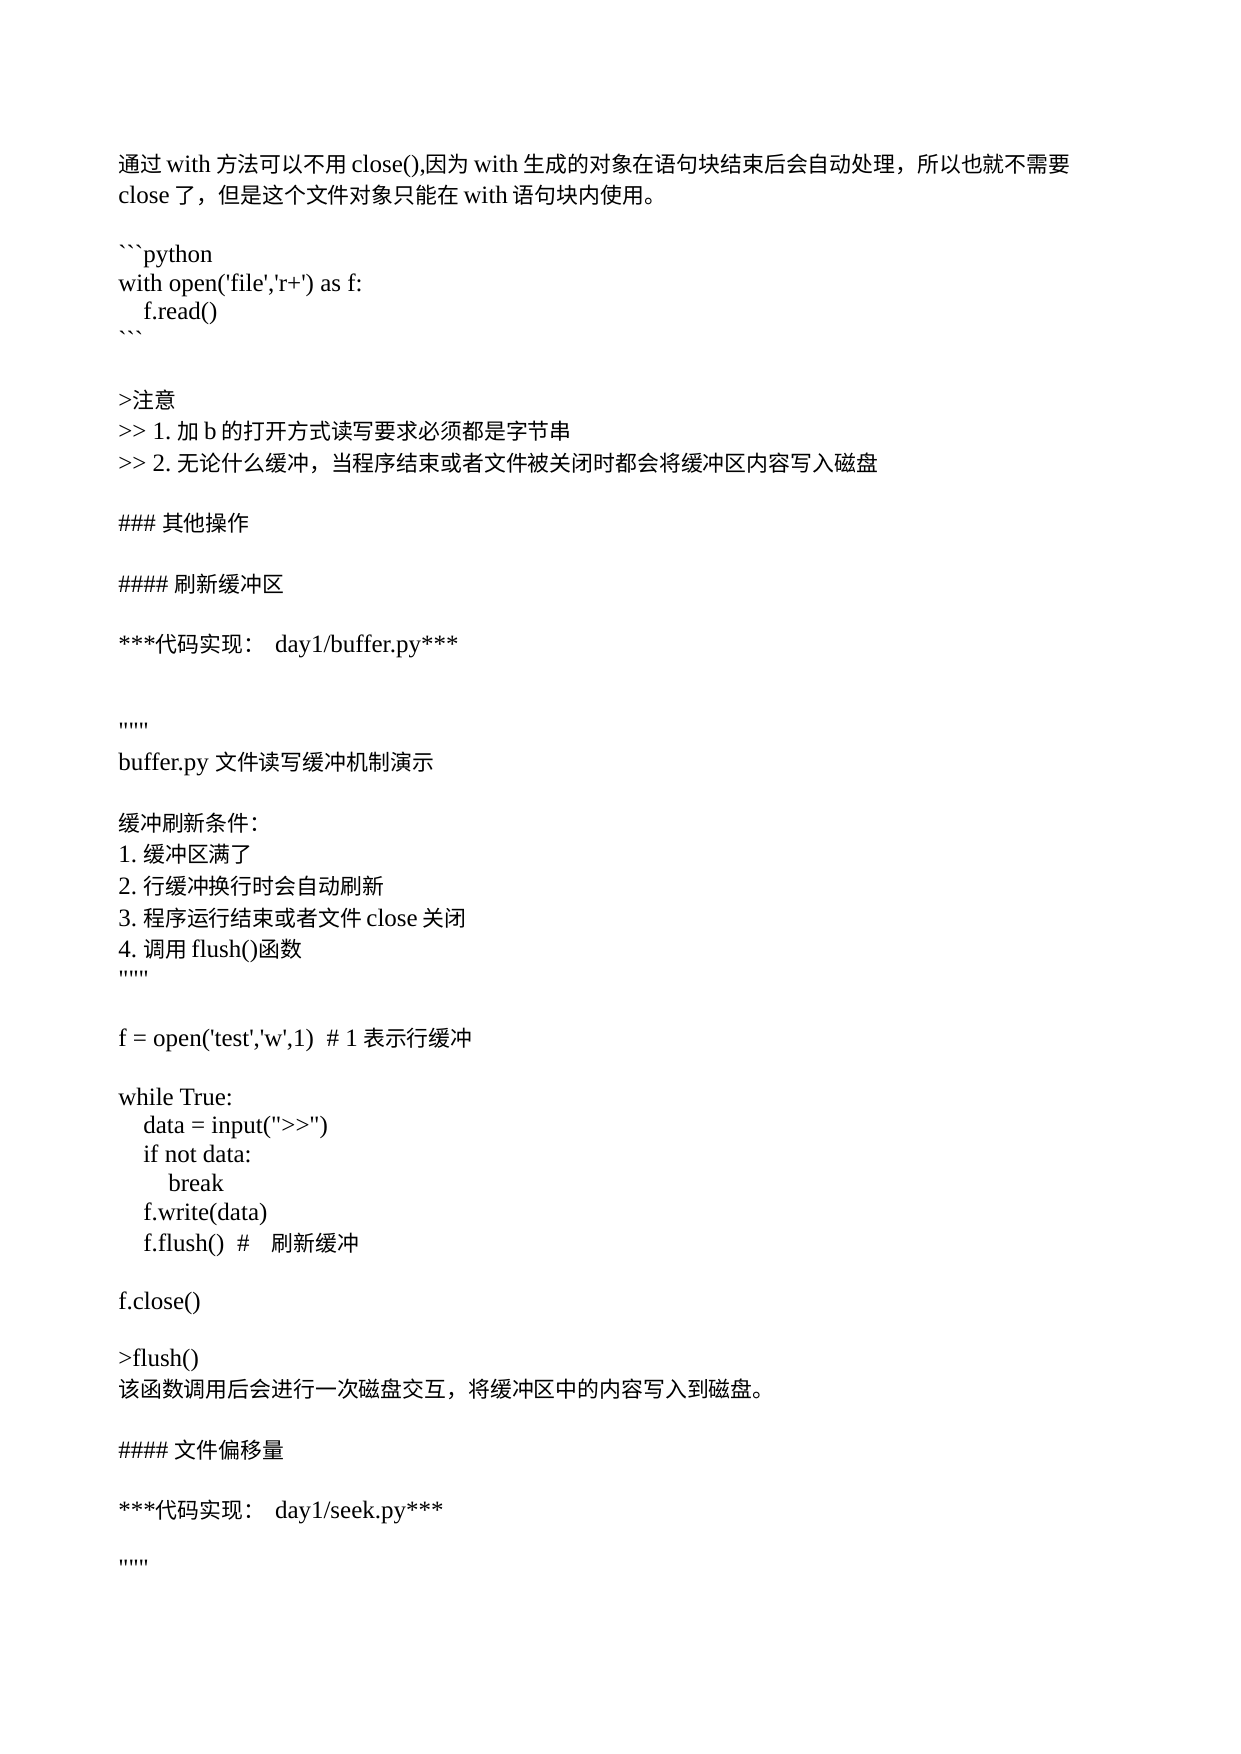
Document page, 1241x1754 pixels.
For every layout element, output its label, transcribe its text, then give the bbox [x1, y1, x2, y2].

text buffer.py 文件读写缓冲机制演示 [118, 745, 1122, 777]
text while True: [118, 1082, 1122, 1111]
text 3. 程序运行结束或者文件close关闭 [118, 901, 1122, 932]
text >> 2. 无论什么缓冲，当程序结束或者文件被关闭时都会将缓冲区内容写入磁盘 [118, 446, 1122, 478]
text #### 文件偏移量 [118, 1433, 1122, 1464]
text f = open('test','w',1) # 1表示行缓冲 [118, 1021, 1122, 1053]
text break [118, 1168, 1122, 1197]
text >> 1. 加b的打开方式读写要求必须都是字节串 [118, 414, 1122, 446]
text """ [118, 964, 1122, 993]
text ``` [118, 325, 1122, 354]
text >flush() [118, 1343, 1122, 1372]
text """ [118, 1553, 1122, 1582]
text 2. 行缓冲换行时会自动刷新 [118, 869, 1122, 901]
text f.read() [118, 296, 1122, 325]
text ***代码实现： day1/buffer.py*** [118, 627, 1122, 659]
text 该函数调用后会进行一次磁盘交互，将缓冲区中的内容写入到磁盘。 [118, 1372, 1122, 1404]
text """ [118, 716, 1122, 745]
text f.close() [118, 1286, 1122, 1315]
text ```python [118, 239, 1122, 268]
text >注意 [118, 383, 1122, 414]
text 1. 缓冲区满了 [118, 837, 1122, 869]
text ***代码实现： day1/seek.py*** [118, 1493, 1122, 1525]
text #### 刷新缓冲区 [118, 567, 1122, 598]
text f.write(data) [118, 1197, 1122, 1226]
text if not data: [118, 1139, 1122, 1168]
text 通过with方法可以不用close(),因为with生成的对象在语句块结束后会自动处理，所以也就不需要close了，但是这个文件对象只能在with语句块内使用。 [118, 147, 1122, 210]
text 缓冲刷新条件： [118, 806, 1122, 837]
text with open('file','r+') as f: [118, 268, 1122, 296]
text 4. 调用flush()函数 [118, 932, 1122, 964]
text ### 其他操作 [118, 506, 1122, 538]
text data = input(">>") [118, 1111, 1122, 1139]
text f.flush() # 刷新缓冲 [118, 1226, 1122, 1257]
